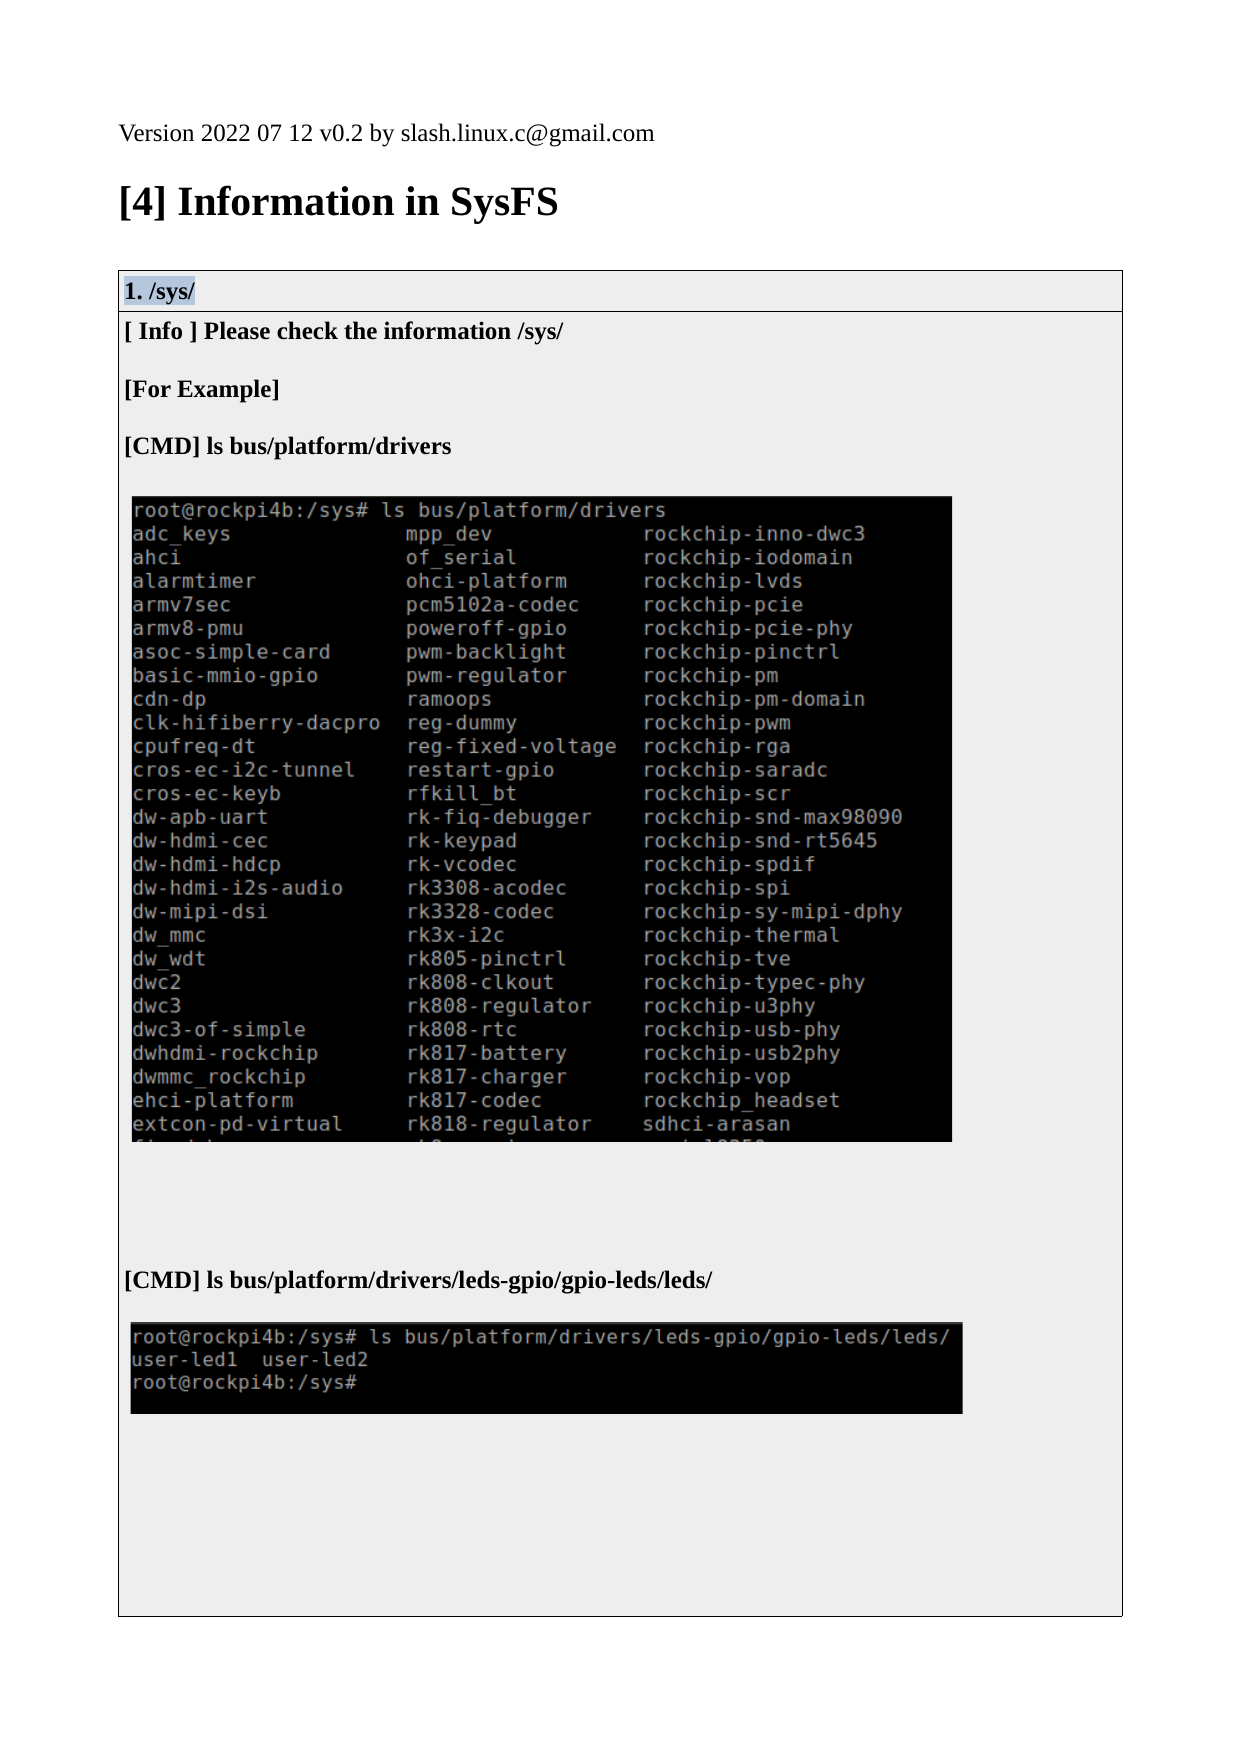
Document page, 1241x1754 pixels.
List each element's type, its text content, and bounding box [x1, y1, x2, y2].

subtitle [4] Information in SysFS [118, 176, 1122, 258]
picture [131, 496, 953, 1142]
table_header 1. /sys/ [119, 271, 1122, 311]
table_cell [ Info ] Please check the information /sys/ [For Example] [CMD] ls bus/platform/drivers [CMD] ls bus/platform/drivers/leds-gpio/gpio-leds/leds/ [119, 312, 1122, 1616]
picture [130, 1322, 963, 1414]
